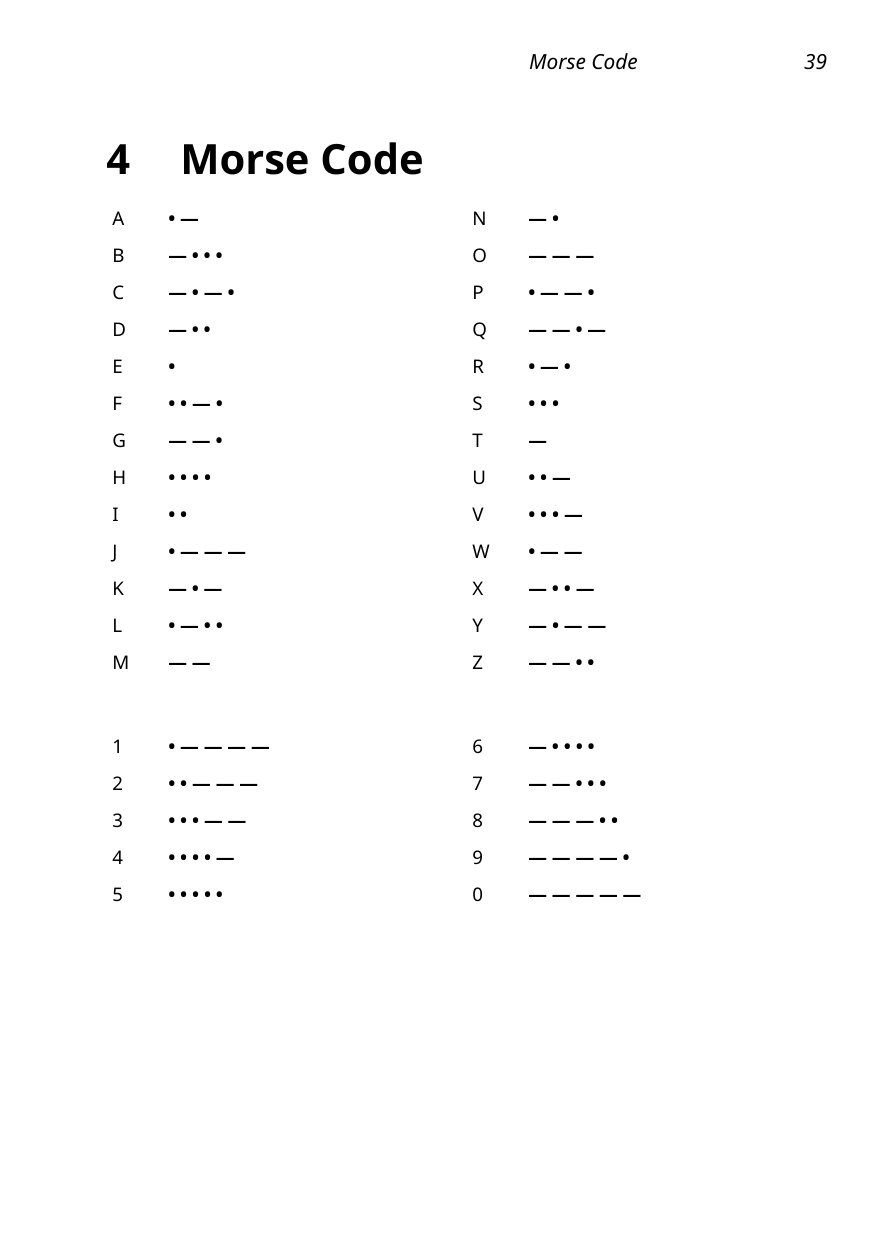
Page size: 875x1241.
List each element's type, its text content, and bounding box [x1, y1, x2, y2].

table_header — • • • • [523, 728, 827, 764]
table_cell 4 [106, 838, 162, 875]
table_cell — — • • [523, 643, 827, 680]
table_cell M [106, 643, 162, 680]
table_cell Q [466, 310, 522, 347]
table_cell • — — [523, 532, 827, 569]
table_cell • — — • [523, 274, 827, 310]
table_cell — • • • [162, 236, 466, 273]
table_cell E [106, 348, 162, 384]
table_cell P [466, 274, 522, 310]
table_cell • • • — [523, 495, 827, 532]
table_cell • • — — — [162, 764, 466, 801]
table_cell 0 [466, 875, 522, 912]
table_cell — — — — — [523, 875, 827, 912]
table_cell — — — [523, 236, 827, 273]
table_header 1 [106, 728, 162, 764]
table_header A [106, 200, 162, 236]
table_cell • • • • • [162, 875, 466, 912]
table_cell S [466, 384, 522, 421]
table_cell — — • — [523, 310, 827, 347]
table_cell — • — • [162, 274, 466, 310]
table_cell — — • • • [523, 764, 827, 801]
table_cell — [523, 421, 827, 458]
table_cell — • • — [523, 569, 827, 606]
table_cell • [162, 348, 466, 384]
table_cell F [106, 384, 162, 421]
table_cell K [106, 569, 162, 606]
table_header • — — — — [162, 728, 466, 764]
table_cell Y [466, 606, 522, 643]
table_cell 3 [106, 801, 162, 838]
table_cell Z [466, 643, 522, 680]
table_cell • — • • [162, 606, 466, 643]
table_cell G [106, 421, 162, 458]
table_cell — — • [162, 421, 466, 458]
table_cell D [106, 310, 162, 347]
table_cell 7 [466, 764, 522, 801]
table_cell W [466, 532, 522, 569]
table_cell C [106, 274, 162, 310]
table_cell — • — [162, 569, 466, 606]
table_cell — — — — • [523, 838, 827, 875]
table_header N [466, 200, 522, 236]
table_header 6 [466, 728, 522, 764]
table_header • — [162, 200, 466, 236]
table_cell — — [162, 643, 466, 680]
table_cell O [466, 236, 522, 273]
table_cell • • • • — [162, 838, 466, 875]
table_cell 9 [466, 838, 522, 875]
table_cell L [106, 606, 162, 643]
table_cell — — — • • [523, 801, 827, 838]
table_cell • • • — — [162, 801, 466, 838]
table_cell • — • [523, 348, 827, 384]
table_cell X [466, 569, 522, 606]
table_cell — • • [162, 310, 466, 347]
table_cell • • • • [162, 458, 466, 495]
table_cell • • [162, 495, 466, 532]
table_cell • • • [523, 384, 827, 421]
table_cell 5 [106, 875, 162, 912]
table_cell I [106, 495, 162, 532]
table_cell V [466, 495, 522, 532]
table_cell T [466, 421, 522, 458]
table_cell J [106, 532, 162, 569]
table_cell — • — — [523, 606, 827, 643]
table_cell B [106, 236, 162, 273]
table_cell U [466, 458, 522, 495]
table_cell R [466, 348, 522, 384]
table_cell • — — — [162, 532, 466, 569]
table_cell H [106, 458, 162, 495]
table_cell • • — [523, 458, 827, 495]
table_header — • [523, 200, 827, 236]
table_cell • • — • [162, 384, 466, 421]
table_cell 2 [106, 764, 162, 801]
table_cell 8 [466, 801, 522, 838]
subtitle Morse Code [106, 130, 827, 187]
